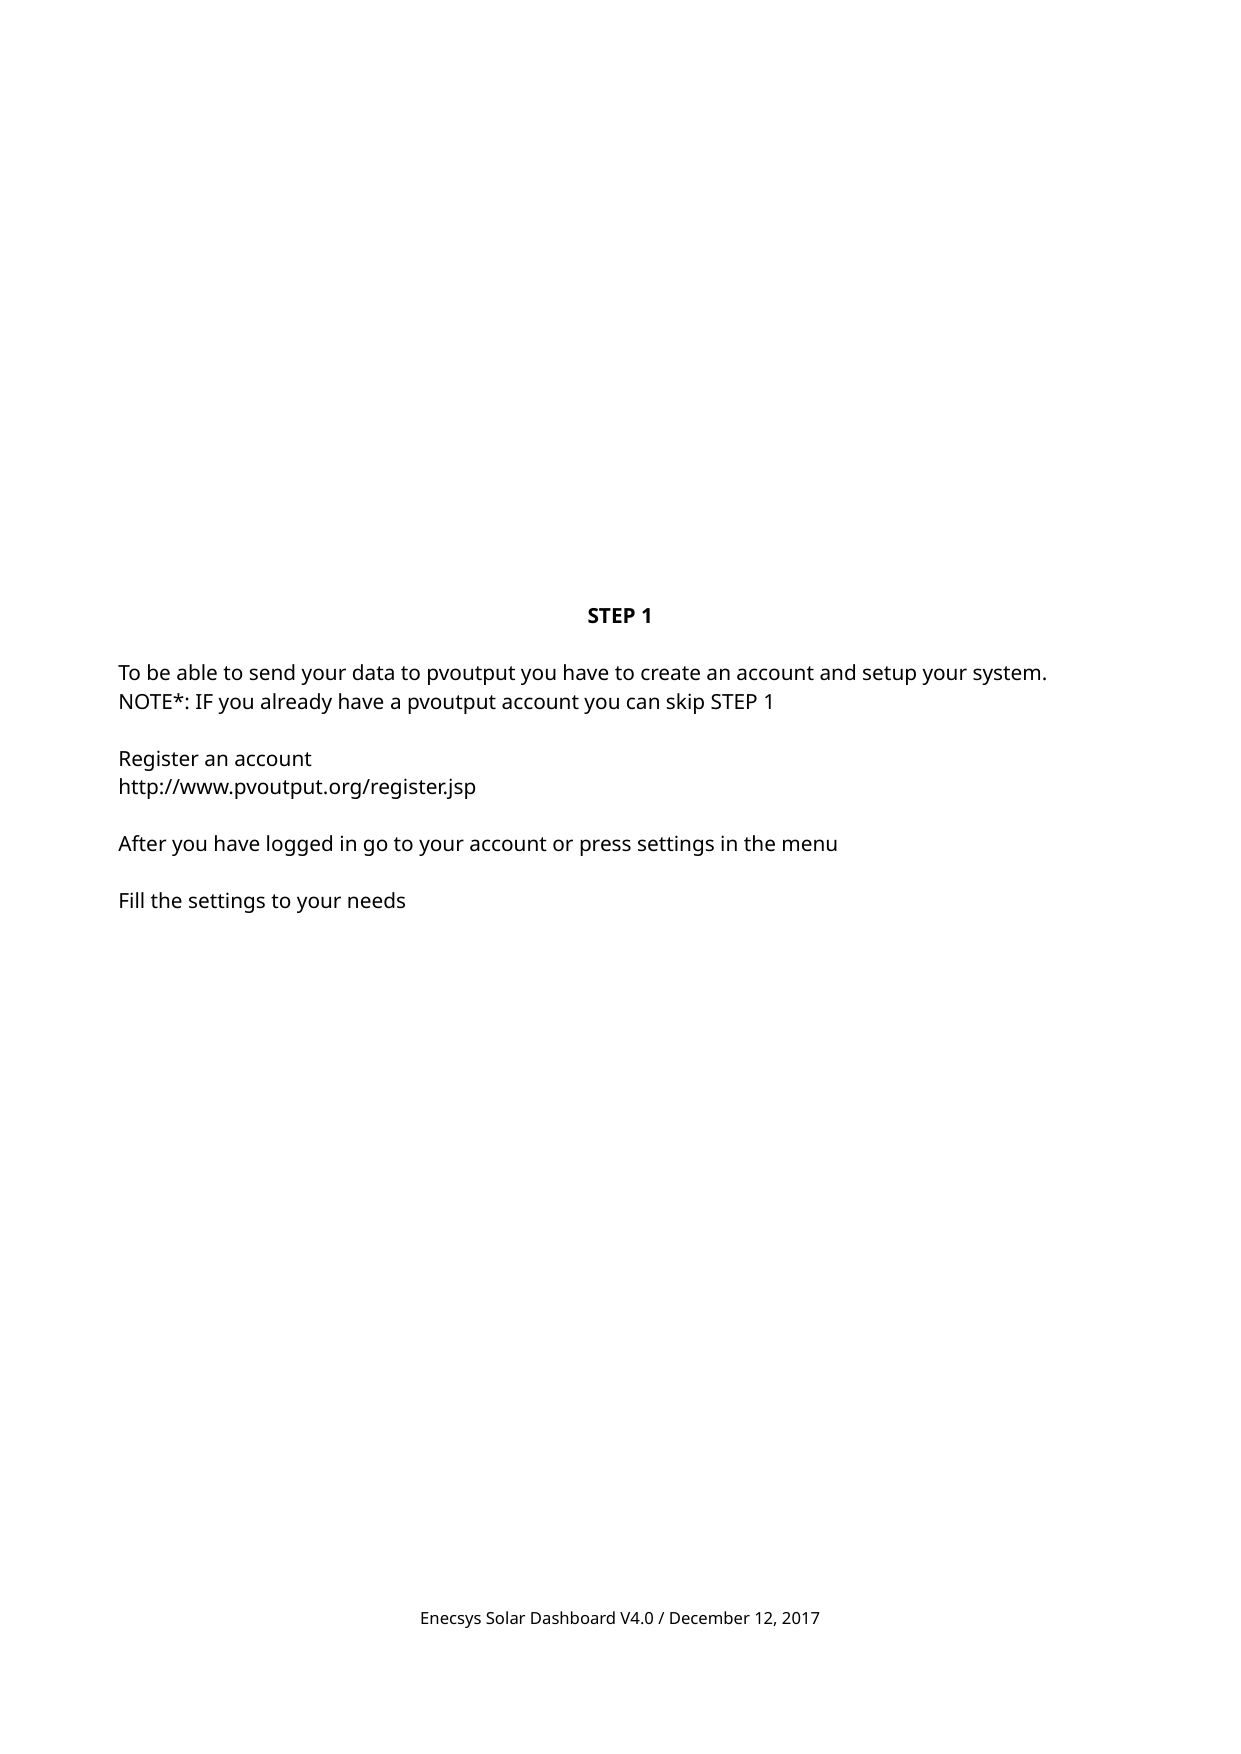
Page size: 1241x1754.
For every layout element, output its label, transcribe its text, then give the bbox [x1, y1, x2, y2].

text NOTE*: IF you already have a pvoutput account you can skip STEP 1 [118, 687, 1122, 715]
text STEP 1 [118, 602, 1122, 630]
text http://www.pvoutput.org/register.jsp [118, 772, 1122, 801]
text After you have logged in go to your account or press settings in the menu [118, 829, 1122, 857]
text To be able to send your data to pvoutput you have to create an account and setup your system. [118, 658, 1122, 687]
text Fill the settings to your needs [118, 886, 1122, 914]
text Register an account [118, 744, 1122, 772]
